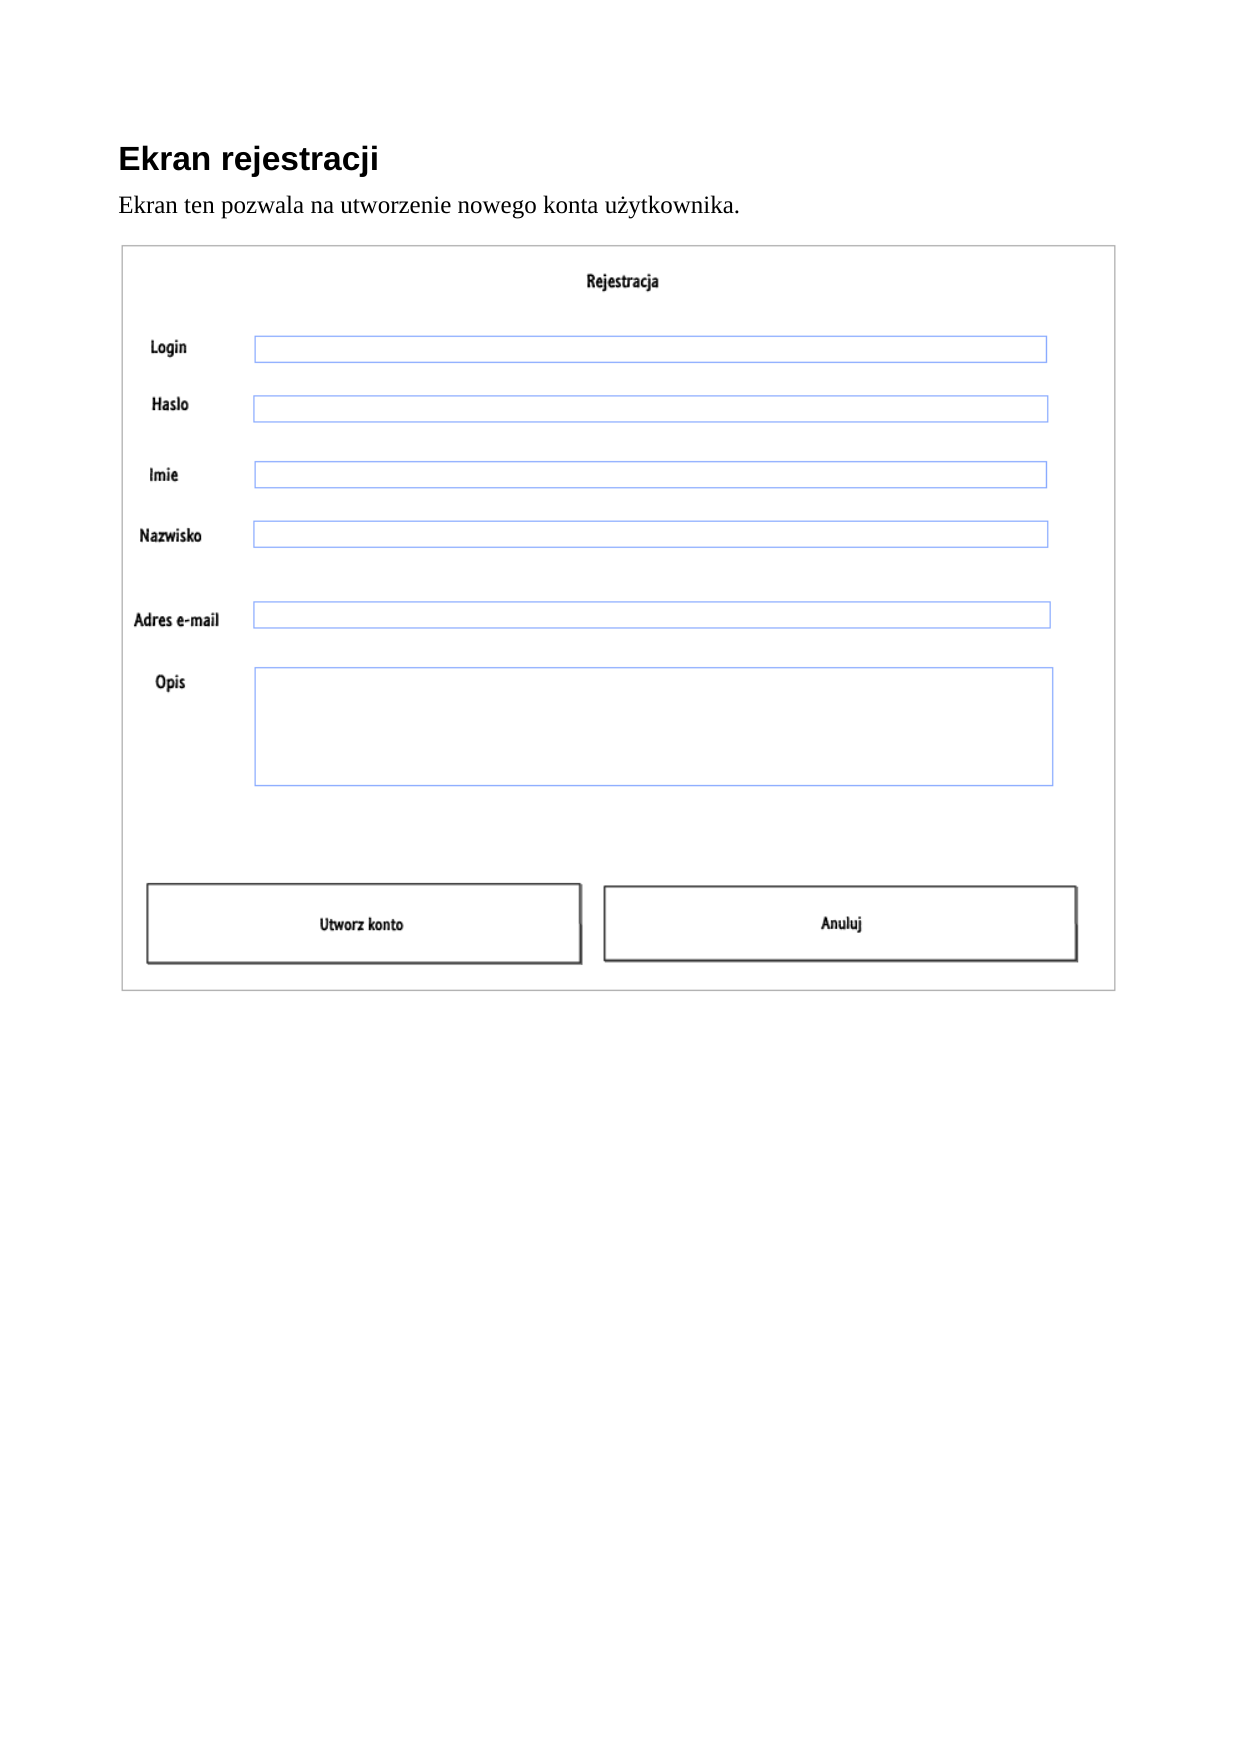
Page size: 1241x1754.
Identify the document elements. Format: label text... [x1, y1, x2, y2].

text Ekran ten pozwala na utworzenie nowego konta użytkownika. [118, 190, 1122, 219]
picture [118, 239, 1123, 1006]
subtitle Ekran rejestracji [118, 139, 1122, 178]
